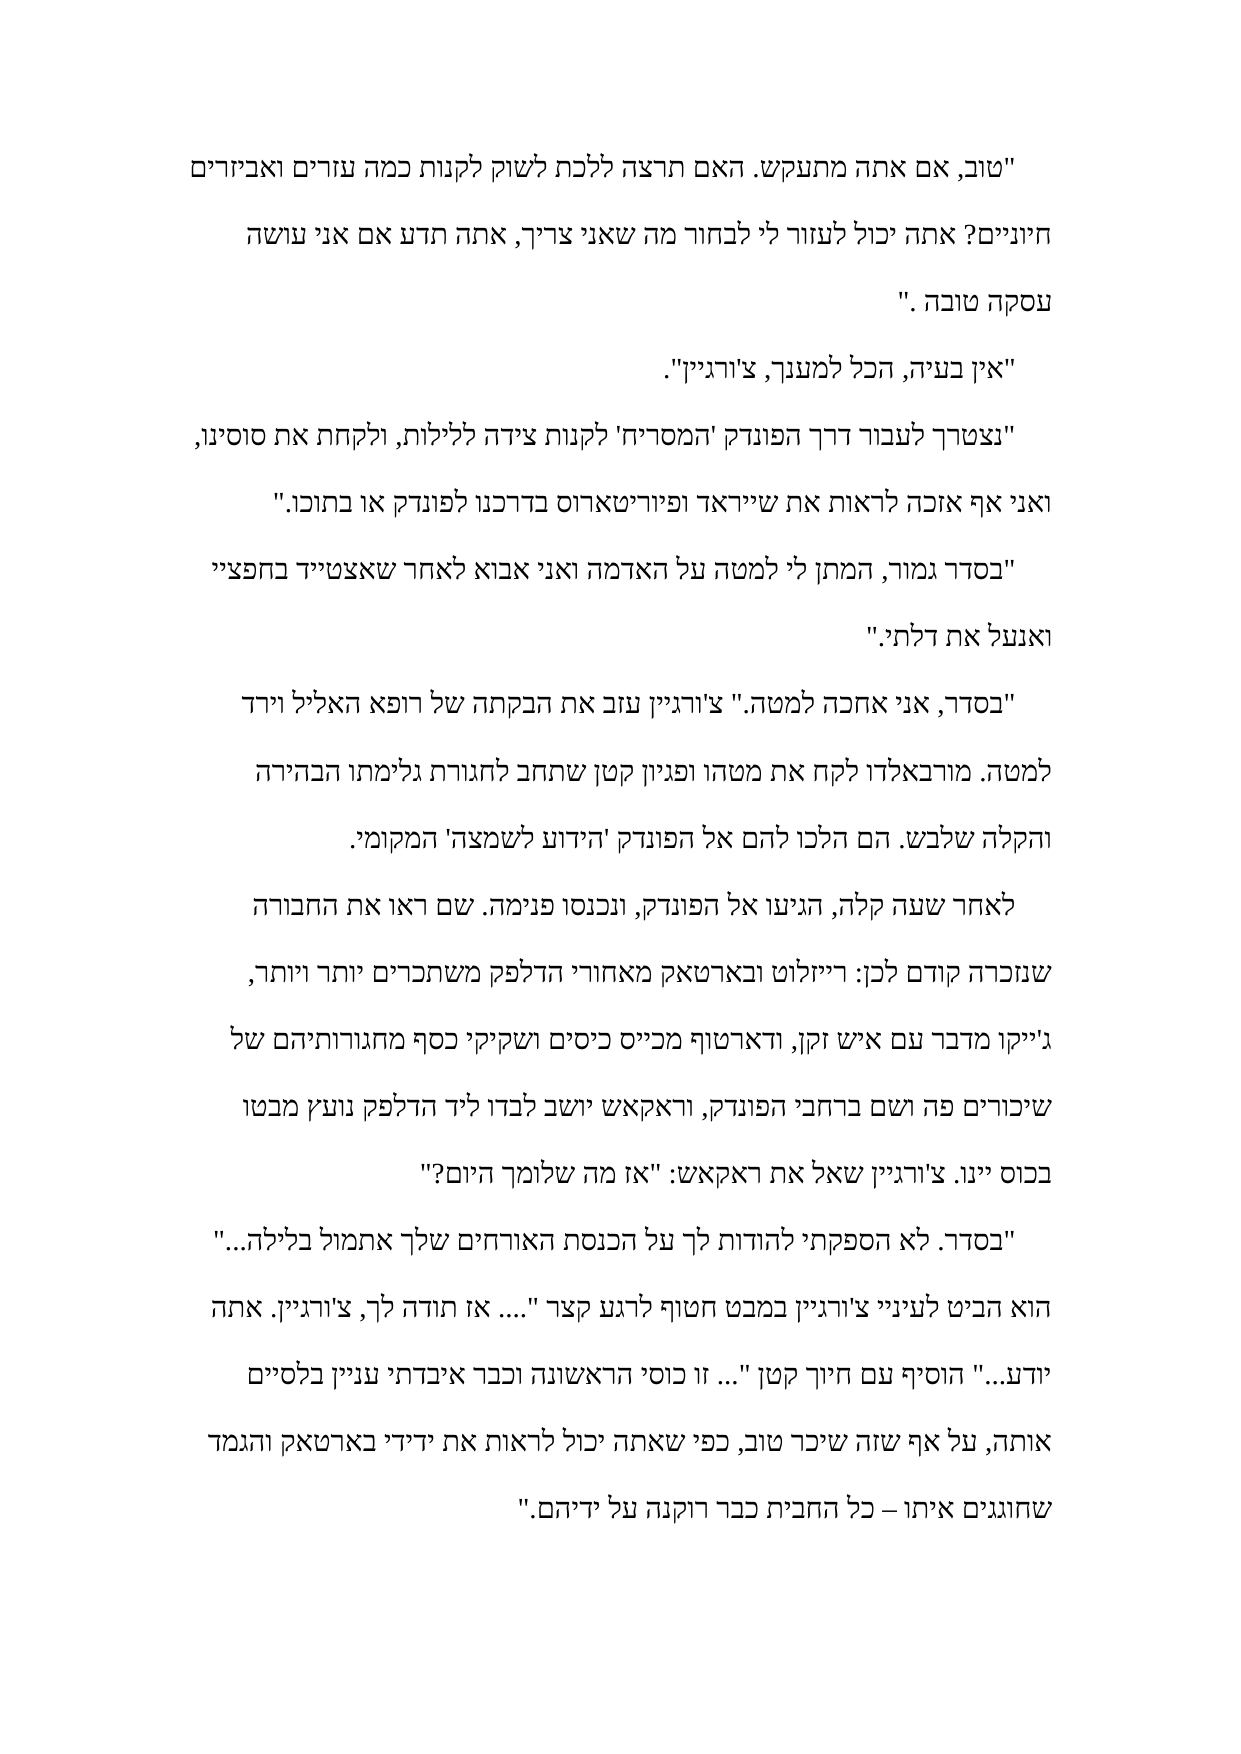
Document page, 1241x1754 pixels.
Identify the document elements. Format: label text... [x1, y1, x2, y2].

text "בסדר, אני אחכה למטה." צ'ורגיין עזב את הבקתה של רופא האליל וירד למטה. מורבאלדו לקח את מטהו ופגיון קטן שתחב לחגורת גלימתו הבהירה והקלה שלבש. הם הלכו להם אל הפונדק 'הידוע לשמצה' המקומי. [187, 687, 1053, 854]
text "בסדר. לא הספקתי להודות לך על הכנסת האורחים שלך אתמול בלילה..." הוא הביט לעיניי צ'ורגיין במבט חטוף לרגע קצר ".... אז תודה לך, צ'ורגיין. אתה יודע..." הוסיף עם חיוך קטן "... זו כוסי הראשונה וכבר איבדתי עניין בלסיים אותה, על אף שזה שיכר טוב, כפי שאתה יכול לראות את ידידי בארטאק והגמד שחוגגים איתו – כל החבית כבר רוקנה על ידיהם." [187, 1223, 1053, 1525]
text לאחר שעה קלה, הגיעו אל הפונדק, ונכנסו פנימה. שם ראו את החבורה שנזכרה קודם לכן: רייזלוט ובארטאק מאחורי הדלפק משתכרים יותר ויותר, ג'ייקו מדבר עם איש זקן, ודארטוף מכייס כיסים ושקיקי כסף מחגורותיהם של שיכורים פה ושם ברחבי הפונדק, וראקאש יושב לבדו ליד הדלפק נועץ מבטו בכוס יינו. צ'ורגיין שאל את ראקאש: "אז מה שלומך היום?" [187, 888, 1053, 1190]
text "נצטרך לעבור דרך הפונדק 'המסריח' לקנות צידה ללילות, ולקחת את סוסינו, ואני אף אזכה לראות את שייראד ופיוריטארוס בדרכנו לפונדק או בתוכו." [187, 418, 1053, 519]
text "טוב, אם אתה מתעקש. האם תרצה ללכת לשוק לקנות כמה עזרים ואביזרים חיוניים? אתה יכול לעזור לי לבחור מה שאני צריך, אתה תדע אם אני עושה עסקה טובה ." [187, 150, 1053, 318]
text "בסדר גמור, המתן לי למטה על האדמה ואני אבוא לאחר שאצטייד בחפציי ואנעל את דלתי." [187, 552, 1053, 653]
text "אין בעיה, הכל למענך, צ'ורגיין". [187, 351, 1053, 385]
